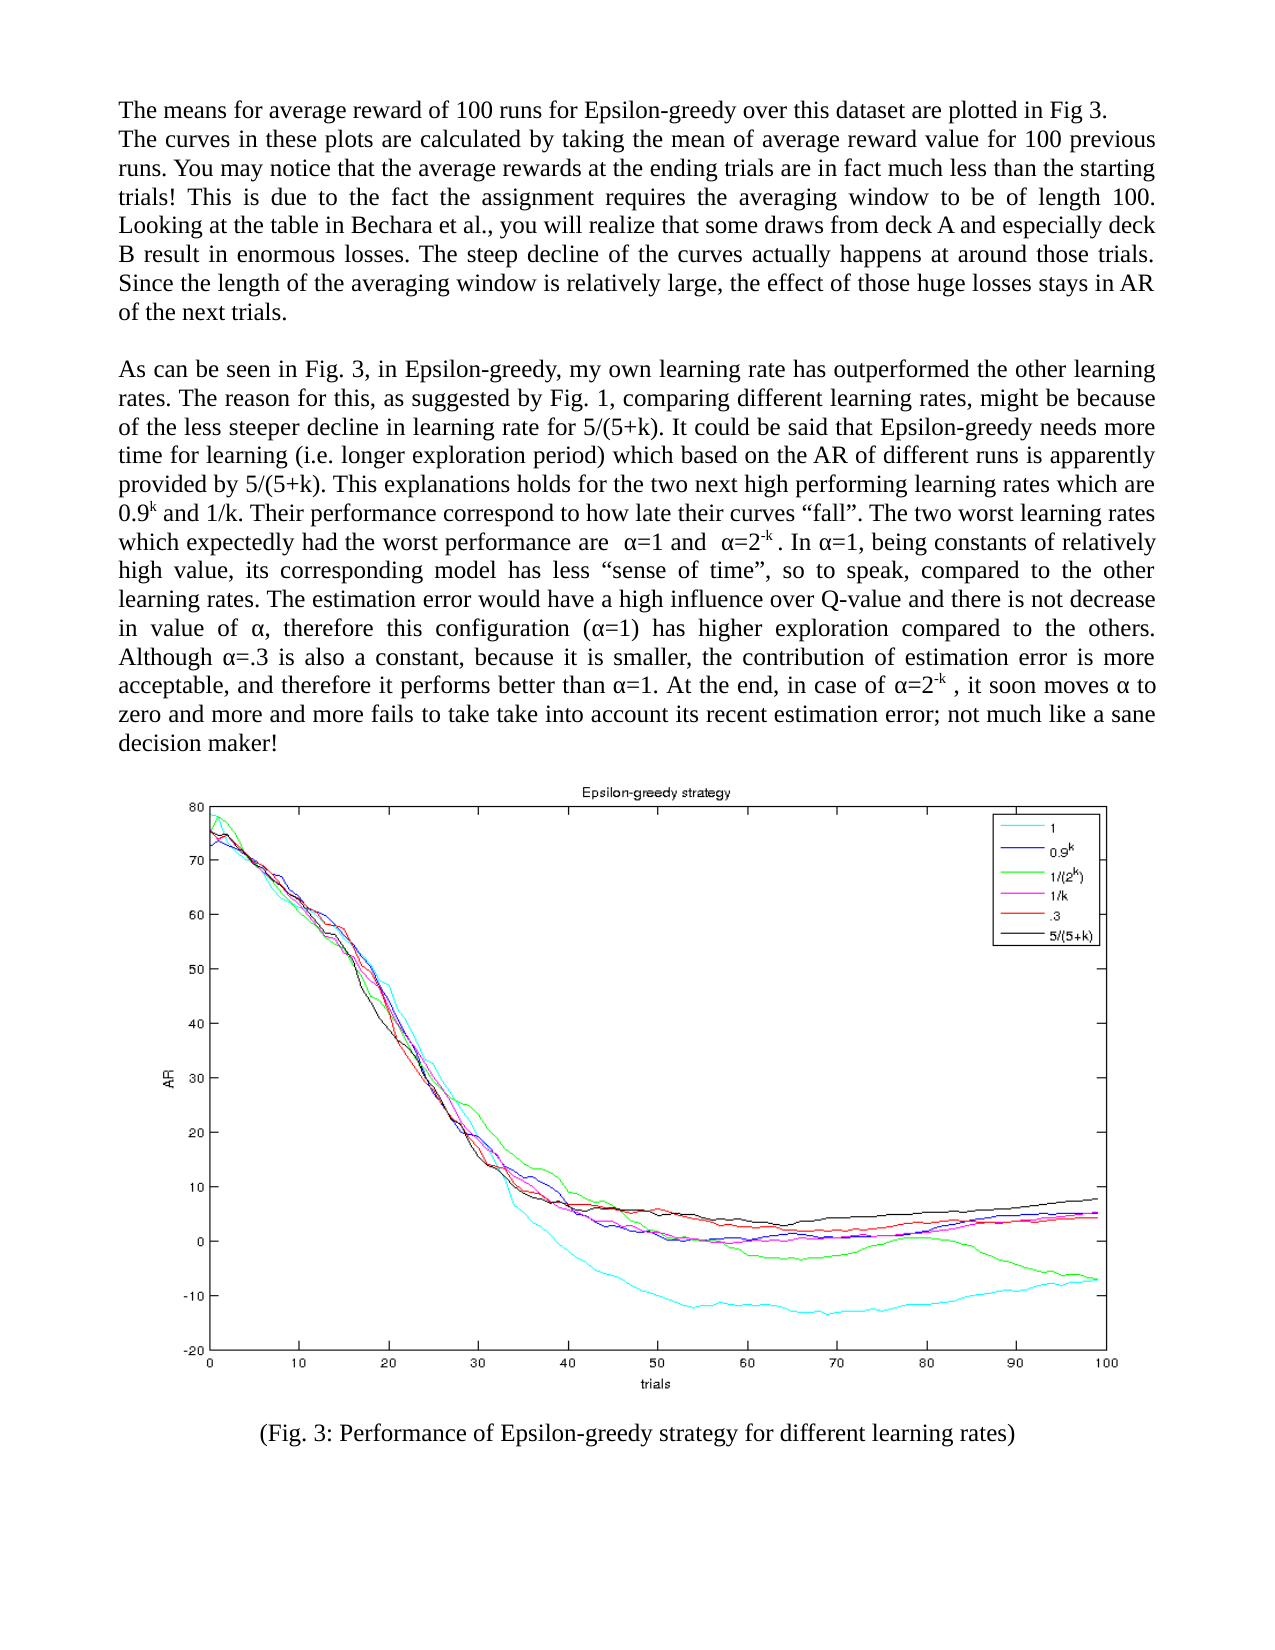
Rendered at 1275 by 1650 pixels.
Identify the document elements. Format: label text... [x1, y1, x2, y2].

text As can be seen in Fig. 3, in Epsilon-greedy, my own learning rate has outperformed the other learning rates. The reason for this, as suggested by Fig. 1, comparing different learning rates, might be because of the less steeper decline in learning rate for 5/(5+k). It could be said that Epsilon-greedy needs more time for learning (i.e. longer exploration period) which based on the AR of different runs is apparently provided by 5/(5+k). This explanations holds for the two next high performing learning rates which are 0.9k and 1/k. Their performance correspond to how late their curves “fall”. The two worst learning rates which expectedly had the worst performance are α=1 and α=2-k . In α=1, being constants of relatively high value, its corresponding model has less “sense of time”, so to speak, compared to the other learning rates. The estimation error would have a high influence over Q-value and there is not decrease in value of α, therefore this configuration (α=1) has higher exploration compared to the others. Although α=.3 is also a constant, because it is smaller, the contribution of estimation error is more acceptable, and therefore it performs better than α=1. At the end, in case of α=2-k , it soon moves α to zero and more and more fails to take take into account its recent estimation error; not much like a sane decision maker! [118, 354, 1157, 756]
picture [59, 756, 1216, 1423]
text The curves in these plots are calculated by taking the mean of average reward value for 100 previous runs. You may notice that the average rewards at the ending trials are in fact much less than the starting trials! This is due to the fact the assignment requires the averaging window to be of length 100. Looking at the table in Bechara et al., you will realize that some draws from deck A and especially deck B result in enormous losses. The steep decline of the curves actually happens at around those trials. Since the length of the averaging window is relatively large, the effect of those huge losses stays in AR of the next trials. [118, 124, 1157, 325]
text The means for average reward of 100 runs for Epsilon-greedy over this dataset are plotted in Fig 3. [118, 95, 1157, 124]
text (Fig. 3: Performance of Epsilon-greedy strategy for different learning rates) [118, 1423, 1157, 1447]
